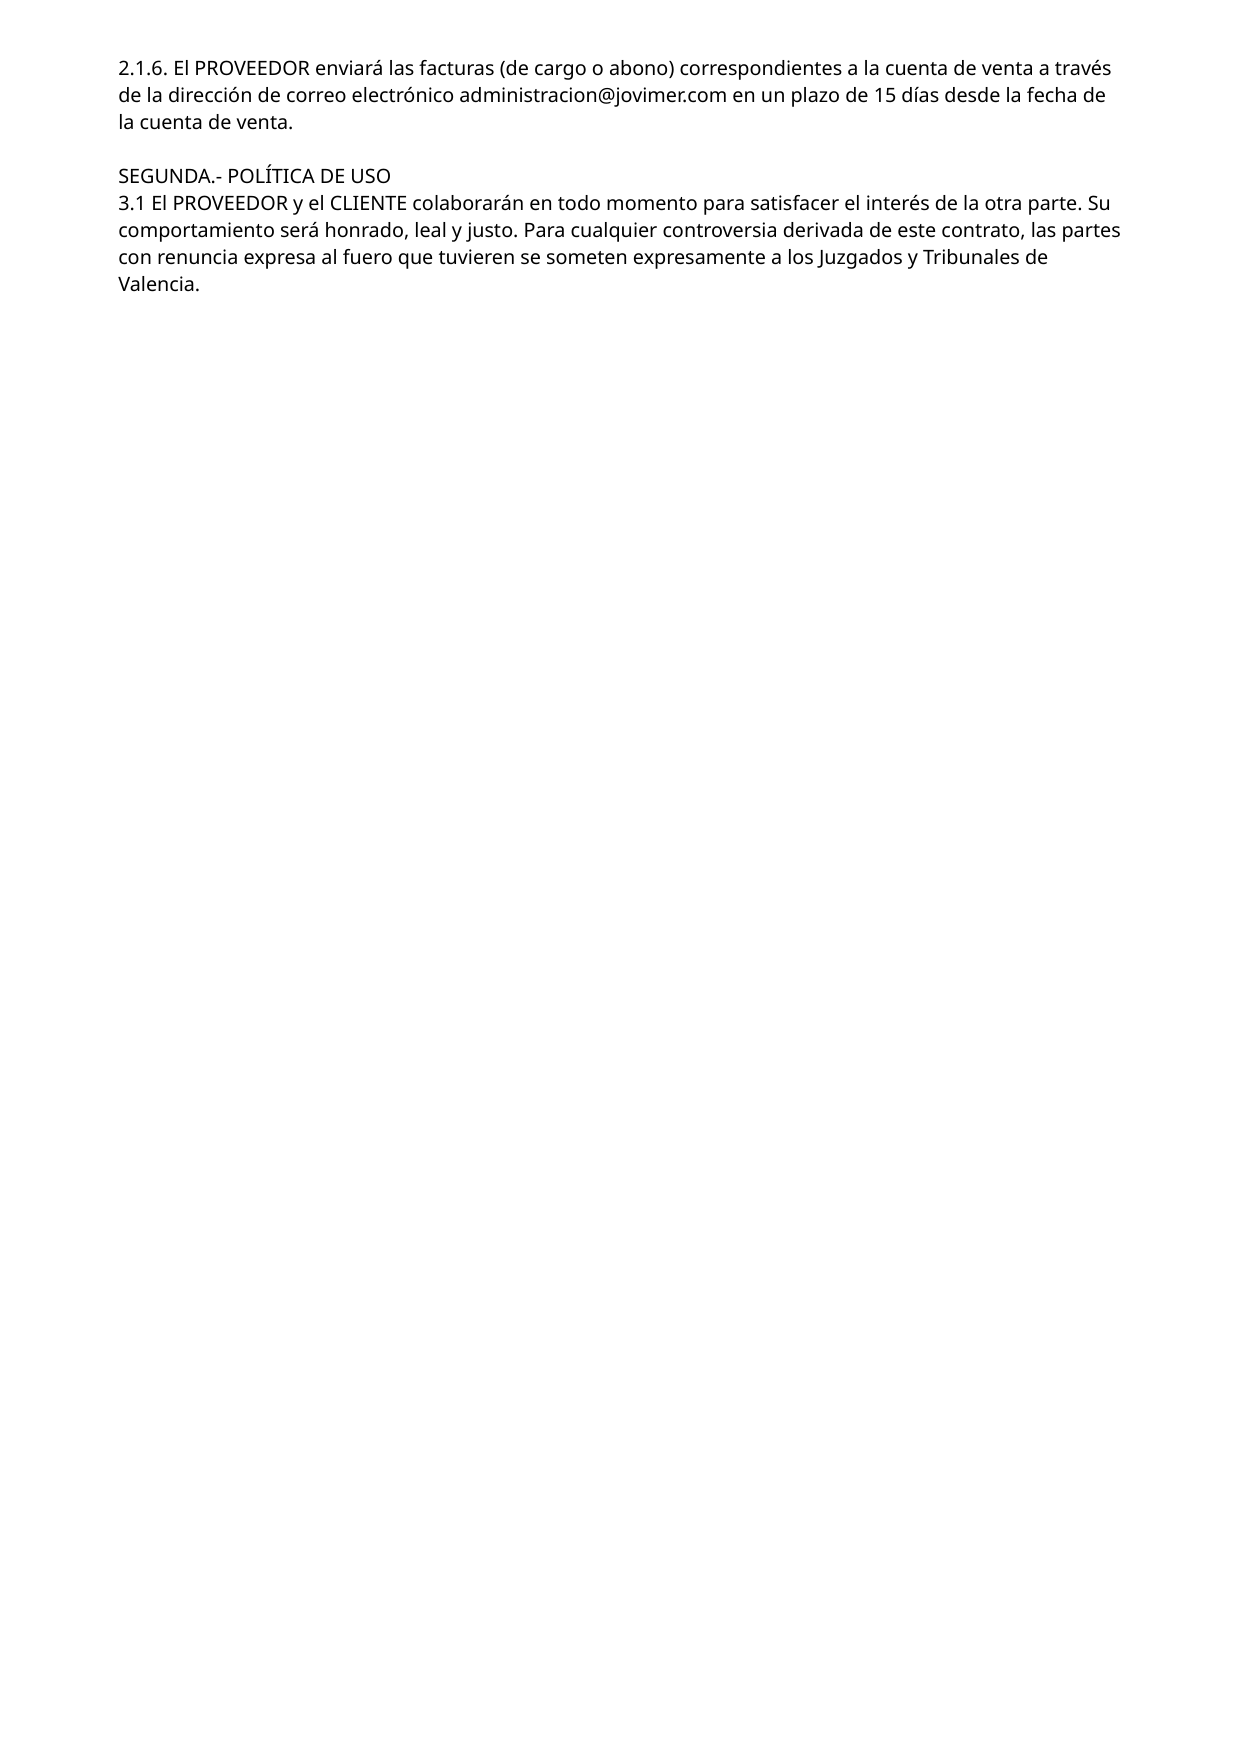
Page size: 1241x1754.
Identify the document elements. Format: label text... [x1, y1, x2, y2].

text 3.1 El PROVEEDOR y el CLIENTE colaborarán en todo momento para satisfacer el interés de la otra parte. Su comportamiento será honrado, leal y justo. Para cualquier controversia derivada de este contrato, las partes con renuncia expresa al fuero que tuvieren se someten expresamente a los Juzgados y Tribunales de Valencia. [118, 189, 1122, 297]
text 2.1.6. El PROVEEDOR enviará las facturas (de cargo o abono) correspondientes a la cuenta de venta a través de la dirección de correo electrónico administracion@jovimer.com en un plazo de 15 días desde la fecha de la cuenta de venta. [118, 55, 1122, 136]
text SEGUNDA.- POLÍTICA DE USO [118, 163, 1122, 189]
